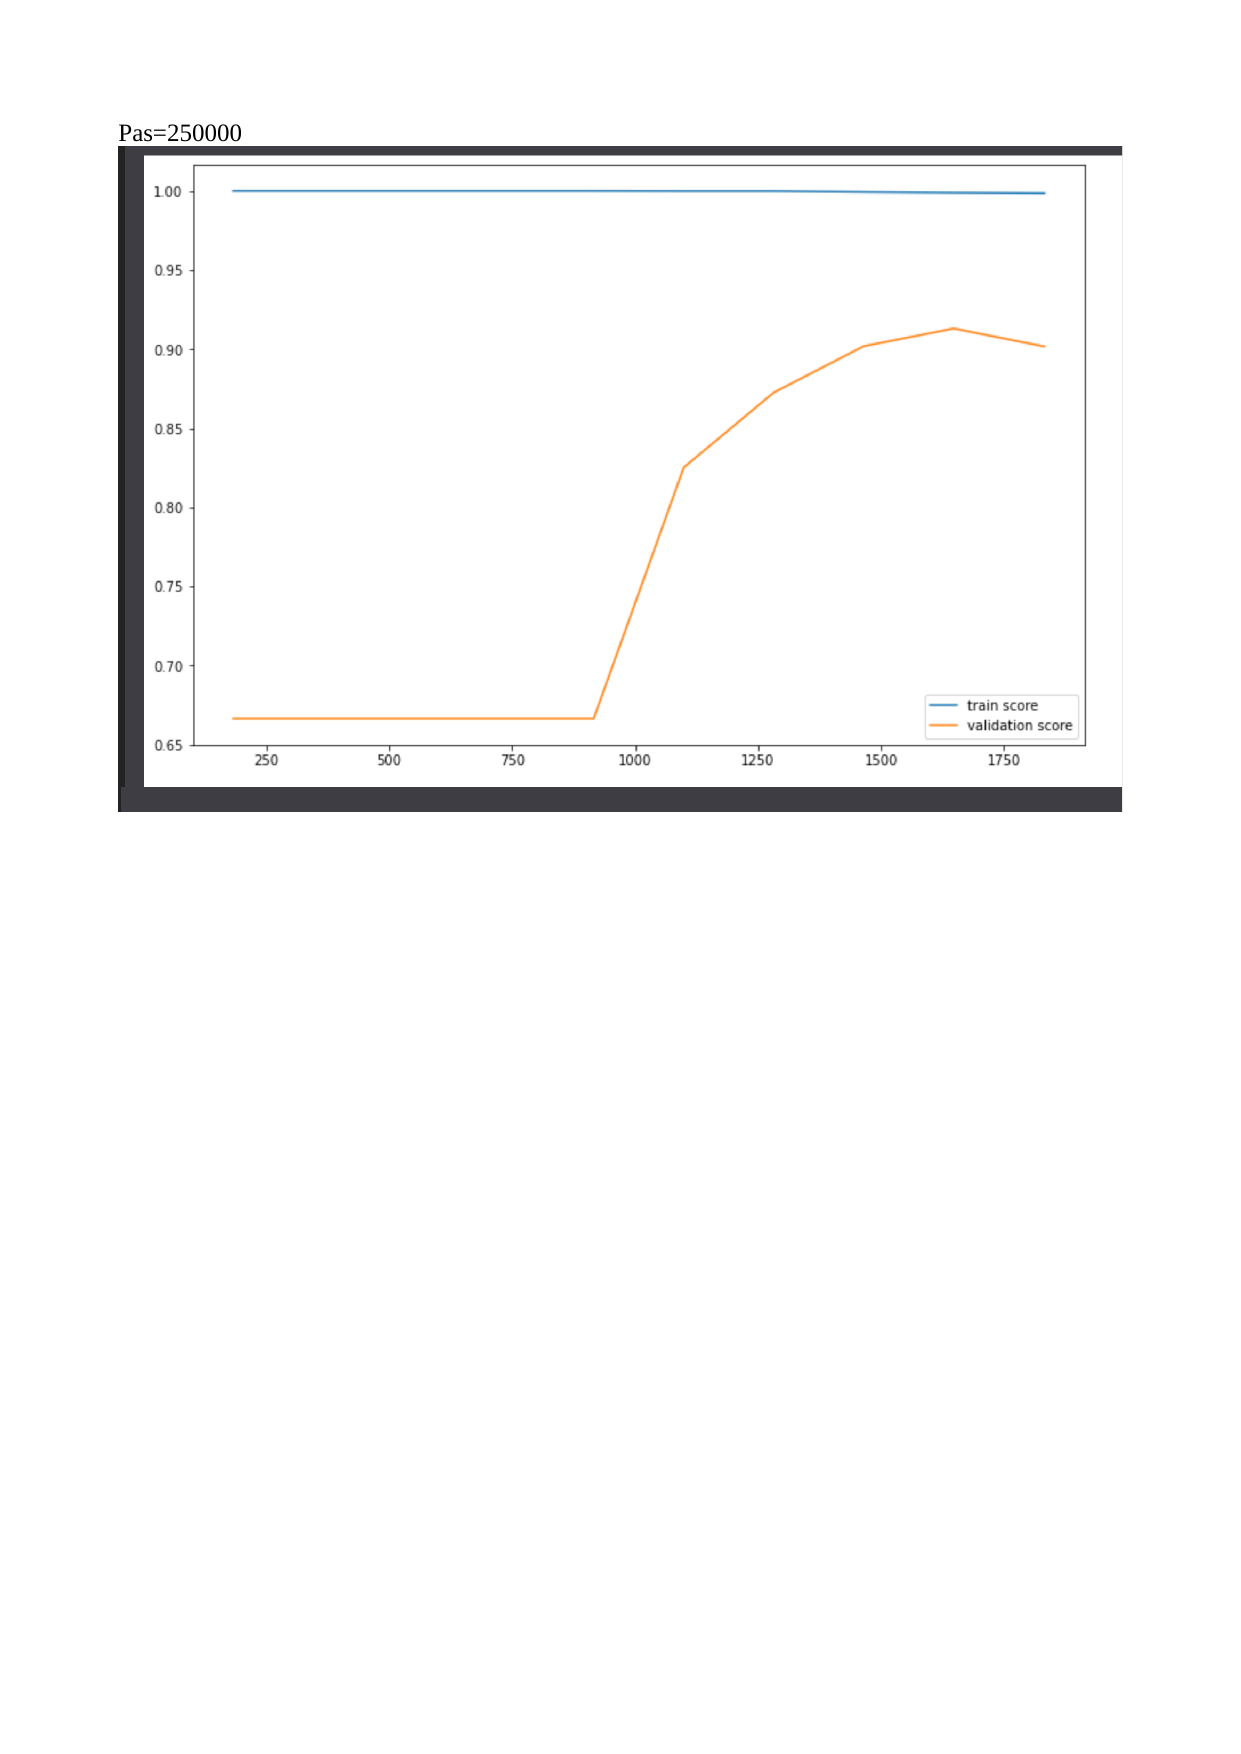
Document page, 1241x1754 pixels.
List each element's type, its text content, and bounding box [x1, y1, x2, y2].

text Pas=250000 [118, 118, 1122, 146]
